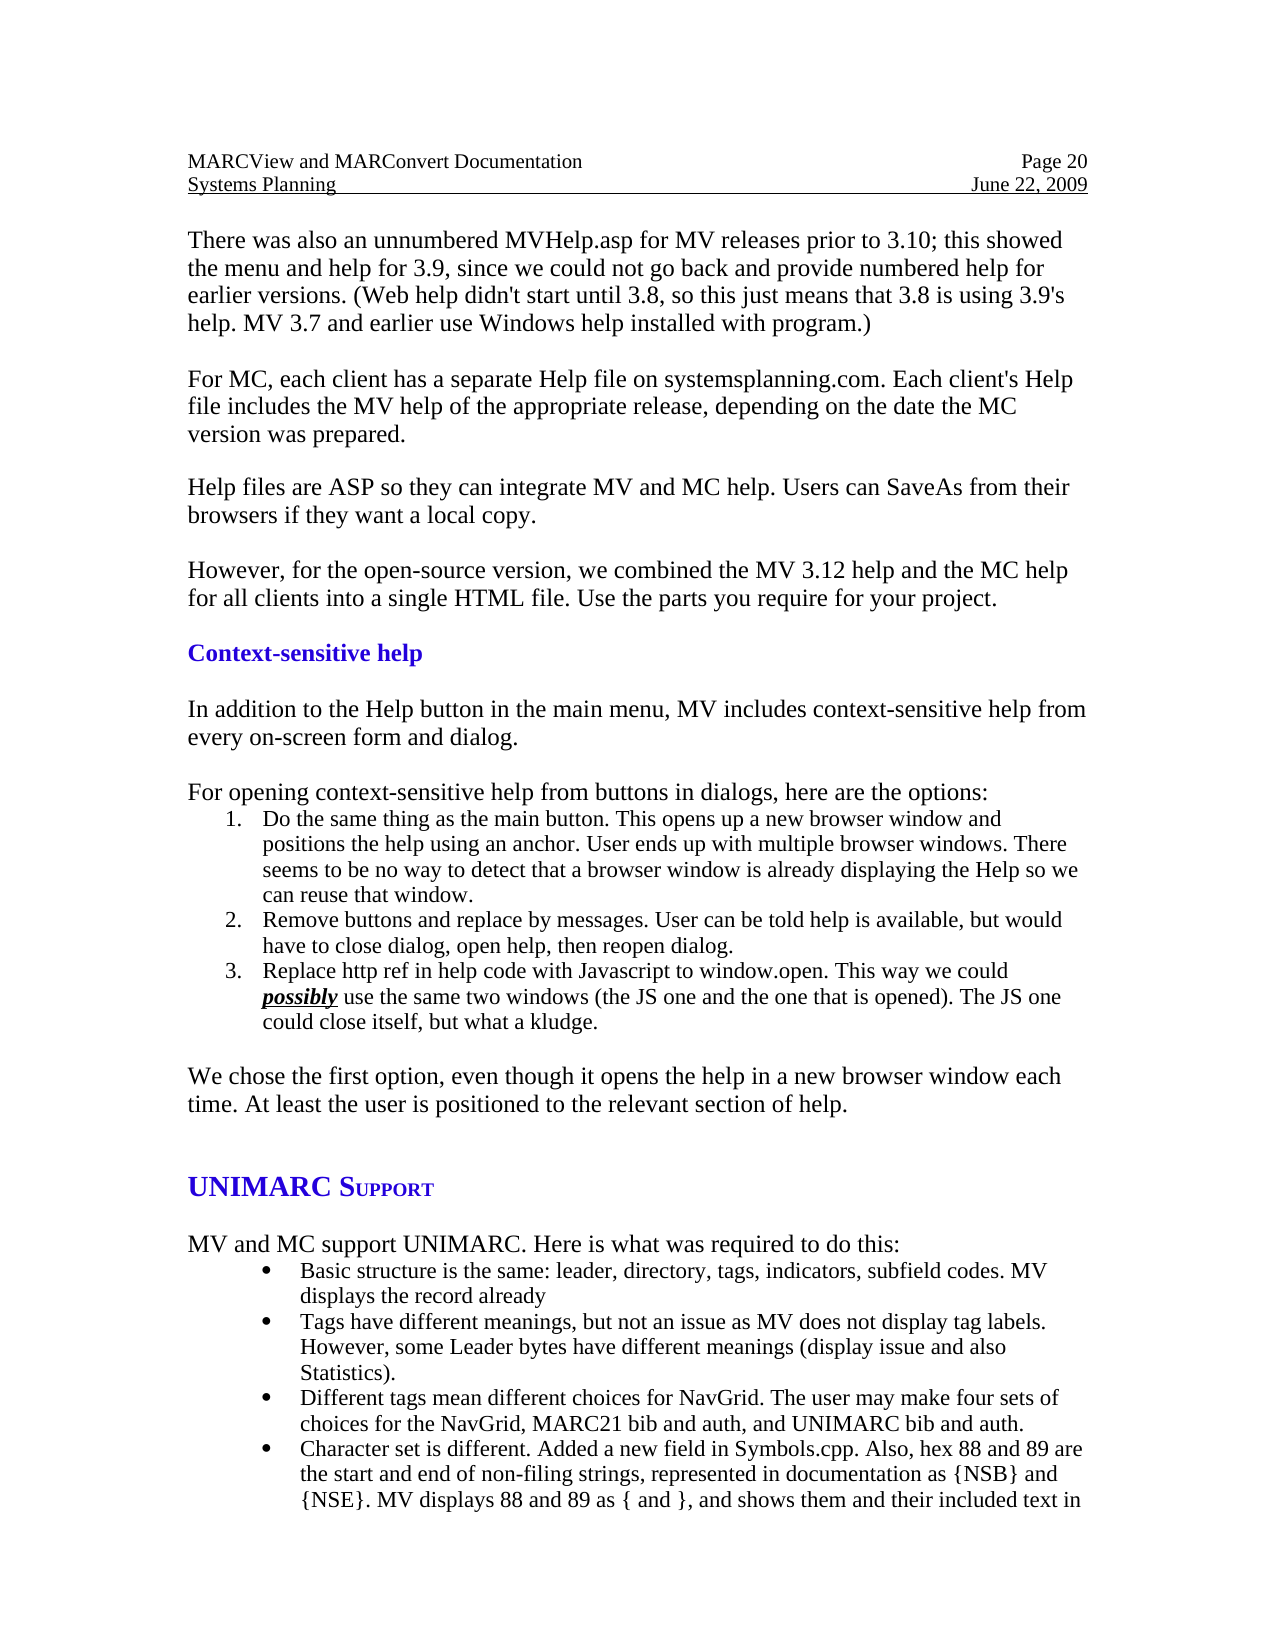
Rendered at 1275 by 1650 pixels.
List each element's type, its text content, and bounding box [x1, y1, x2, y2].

list Character set is different. Added a new field in Symbols.cpp. Also, hex 88 and 89 are the start and end of non-filing strings, represented in documentation as {NSB} and {NSE}. MV displays 88 and 89 as { and }, and shows them and their included text in [262, 1436, 1087, 1512]
text For MC, each client has a separate Help file on systemsplanning.com. Each client's Help file includes the MV help of the appropriate release, depending on the date the MC version was prepared. [187, 365, 1087, 448]
list Remove buttons and replace by messages. User can be told help is available, but would have to close dialog, open help, then reopen dialog. [225, 907, 1087, 958]
text Help files are ASP so they can integrate MV and MC help. Users can SaveAs from their browsers if they want a local copy. [187, 473, 1087, 529]
subtitle UNIMARC Support [187, 1170, 1087, 1203]
text In addition to the Help button in the main menu, MV includes context-sensitive help from every on-screen form and dialog. [187, 695, 1087, 750]
text MV and MC support UNIMARC. Here is what was required to do this: [187, 1230, 1087, 1258]
text There was also an unnumbered MVHelp.asp for MV releases prior to 3.10; this showed the menu and help for 3.9, since we could not go back and provide numbered help for earlier versions. (Web help didn't start until 3.8, so this just means that 3.8 is using 3.9's help. MV 3.7 and earlier use Windows help installed with program.) [187, 226, 1087, 337]
list Replace http ref in help code with Javascript to window.open. This way we could possibly use the same two windows (the JS one and the one that is opened). The JS one could close itself, but what a kludge. [225, 958, 1087, 1034]
text We chose the first option, even though it opens the help in a new browser window each time. At least the user is positioned to the relevant section of help. [187, 1062, 1087, 1118]
list Tags have different meanings, but not an issue as MV does not display tag labels. However, some Leader bytes have different meanings (display issue and also Statistics). [262, 1309, 1087, 1385]
subtitle Context-sensitive help [187, 639, 1087, 667]
text For opening context-sensitive help from buttons in dialogs, here are the options: [187, 778, 1087, 806]
list Different tags mean different choices for NavGrid. The user may make four sets of choices for the NavGrid, MARC21 bib and auth, and UNIMARC bib and auth. [262, 1385, 1087, 1436]
list Do the same thing as the main button. This opens up a new browser window and positions the help using an anchor. User ends up with multiple browser windows. There seems to be no way to detect that a browser window is already displaying the Help so we can reuse that window. [225, 806, 1087, 907]
text However, for the open-source version, we combined the MV 3.12 help and the MC help for all clients into a single HTML file. Use the parts you require for your project. [187, 556, 1087, 612]
list Basic structure is the same: leader, directory, tags, indicators, subfield codes. MV displays the record already [262, 1258, 1087, 1309]
